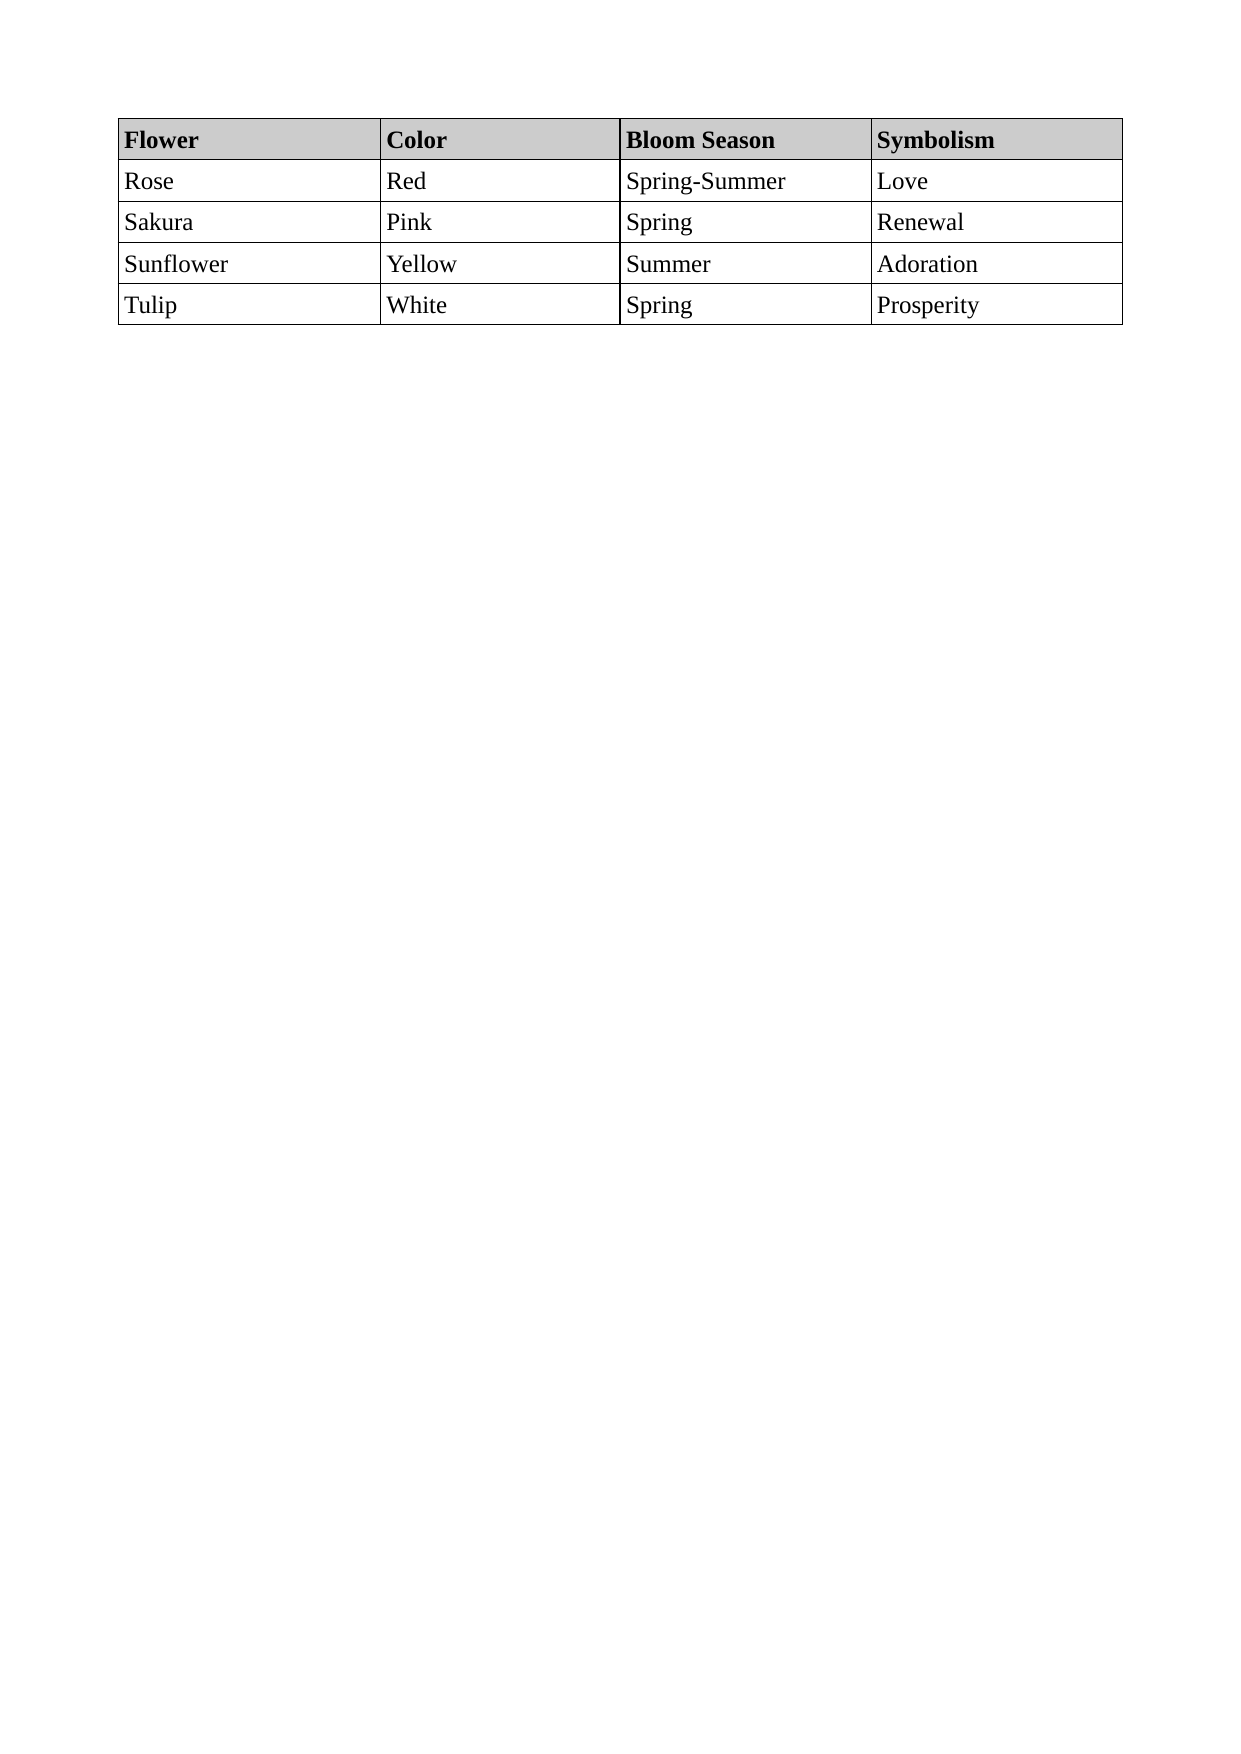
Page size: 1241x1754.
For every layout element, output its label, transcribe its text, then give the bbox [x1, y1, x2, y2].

table_header Color [381, 119, 619, 159]
table_cell Red [381, 160, 619, 201]
table_cell Love [872, 160, 1122, 201]
table_cell Sakura [119, 202, 380, 242]
table_cell Renewal [872, 202, 1122, 242]
table_header Symbolism [872, 119, 1122, 159]
table_cell White [381, 284, 619, 324]
table_cell Summer [621, 243, 871, 283]
table_cell Rose [119, 160, 380, 201]
table_cell Adoration [872, 243, 1122, 283]
table_cell Spring-Summer [621, 160, 871, 201]
table_cell Tulip [119, 284, 380, 324]
table_cell Yellow [381, 243, 619, 283]
table_header Flower [119, 119, 380, 159]
table_cell Prosperity [872, 284, 1122, 324]
table_cell Spring [621, 284, 871, 324]
table_cell Spring [621, 202, 871, 242]
table_cell Sunflower [119, 243, 380, 283]
table_cell Pink [381, 202, 619, 242]
table_header Bloom Season [621, 119, 871, 159]
